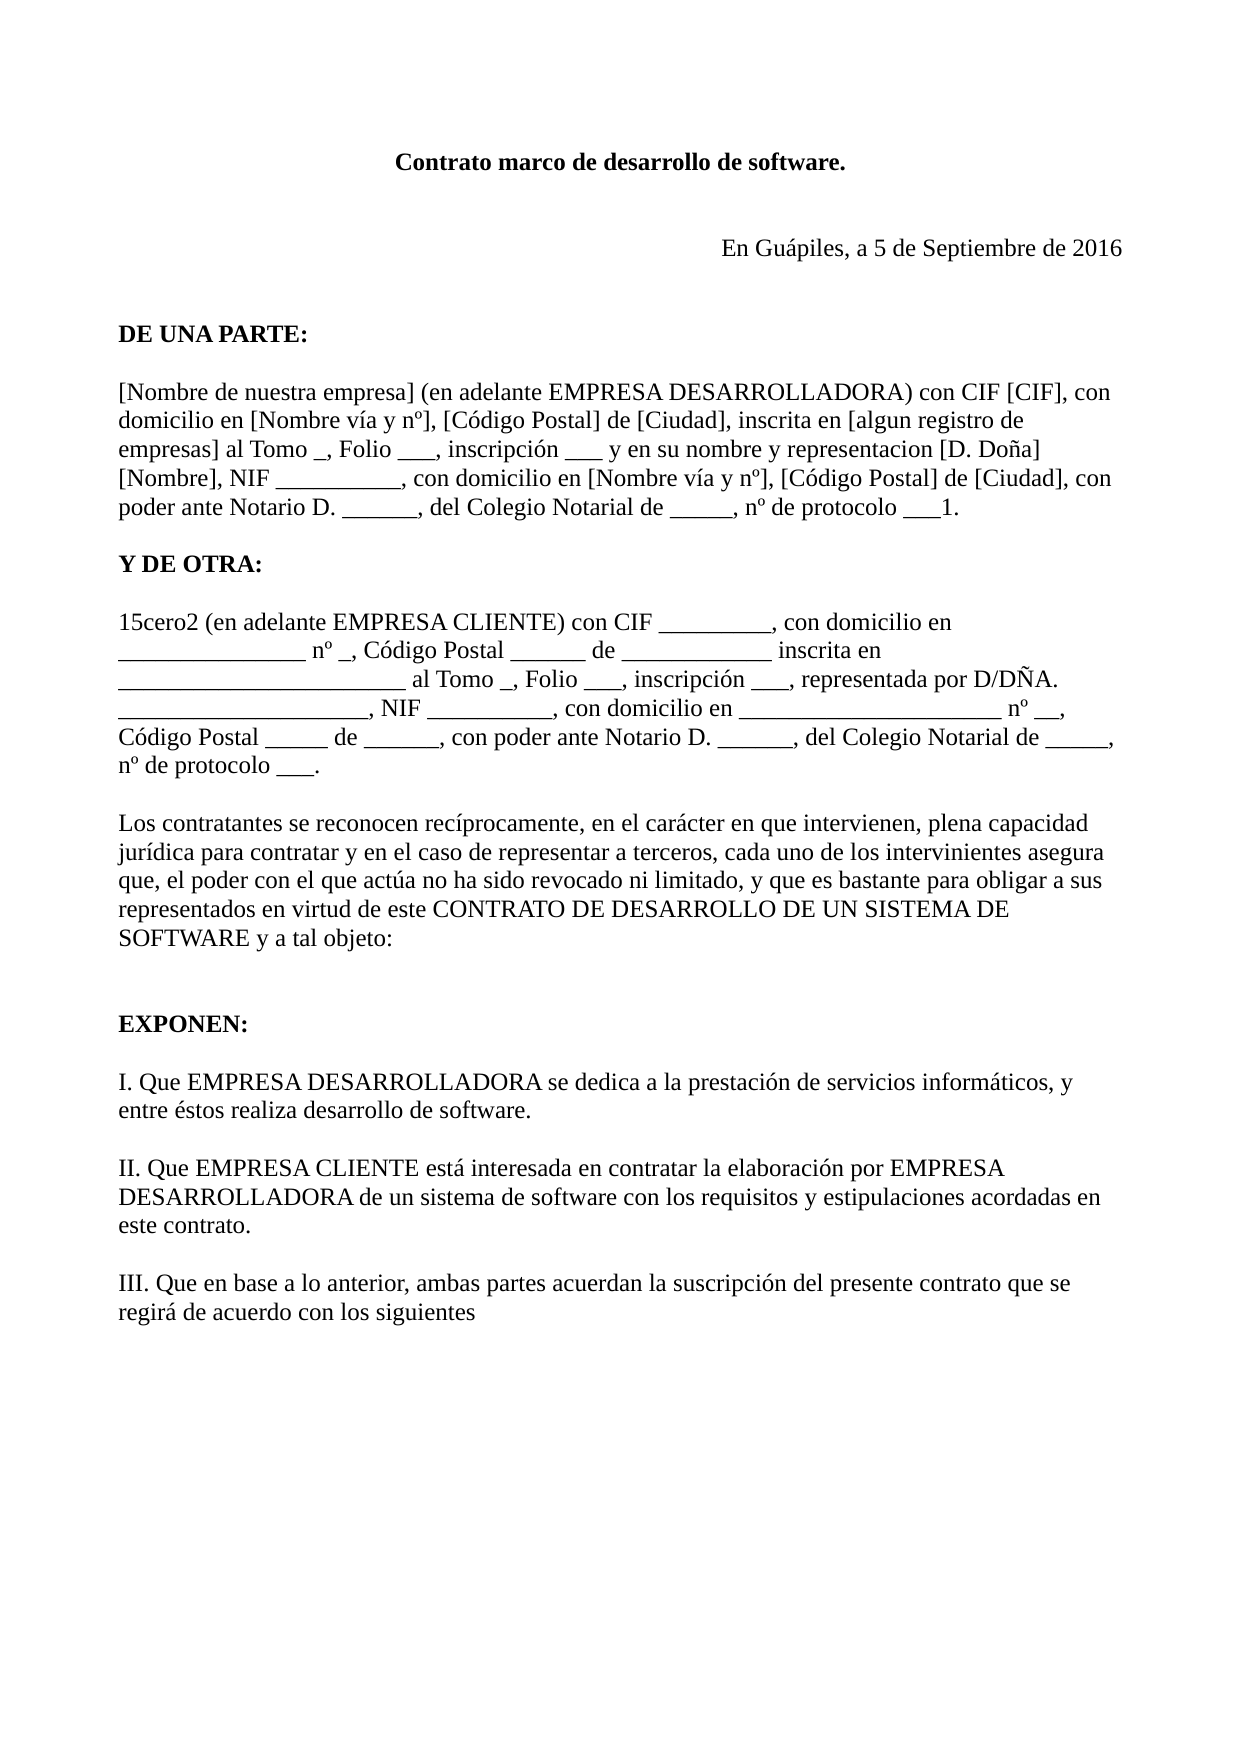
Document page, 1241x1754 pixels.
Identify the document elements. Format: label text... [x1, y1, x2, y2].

text DE UNA PARTE: [Nombre de nuestra empresa] (en adelante EMPRESA DESARROLLADORA) con CIF [CIF], con domicilio en [Nombre vía y nº], [Código Postal] de [Ciudad], inscrita en [algun registro de empresas] al Tomo _, Folio ___, inscripción ___ y en su nombre y representacion [D. Doña] [Nombre], NIF __________, con domicilio en [Nombre vía y nº], [Código Postal] de [Ciudad], con poder ante Notario D. ______, del Colegio Notarial de _____, nº de protocolo ___1. Y DE OTRA: 15cero2 (en adelante EMPRESA CLIENTE) con CIF _________, con domicilio en _______________ nº _, Código Postal ______ de ____________ inscrita en _______________________ al Tomo _, Folio ___, inscripción ___, representada por D/DÑA. ____________________, NIF __________, con domicilio en _____________________ nº __, Código Postal _____ de ______, con poder ante Notario D. ______, del Colegio Notarial de _____, nº de protocolo ___. Los contratantes se reconocen recíprocamente, en el carácter en que intervienen, plena capacidad jurídica para contratar y en el caso de representar a terceros, cada uno de los intervinientes asegura que, el poder con el que actúa no ha sido revocado ni limitado, y que es bastante para obligar a sus representados en virtud de este CONTRATO DE DESARROLLO DE UN SISTEMA DE SOFTWARE y a tal objeto: EXPONEN: I. Que EMPRESA DESARROLLADORA se dedica a la prestación de servicios informáticos, y entre éstos realiza desarrollo de software. II. Que EMPRESA CLIENTE está interesada en contratar la elaboración por EMPRESA DESARROLLADORA de un sistema de software con los requisitos y estipulaciones acordadas en este contrato. III. Que en base a lo anterior, ambas partes acuerdan la suscripción del presente contrato que se regirá de acuerdo con los siguientes [118, 319, 1122, 1383]
text Contrato marco de desarrollo de software. [118, 147, 1122, 176]
text En Guápiles, a 5 de Septiembre de 2016 [118, 233, 1122, 319]
